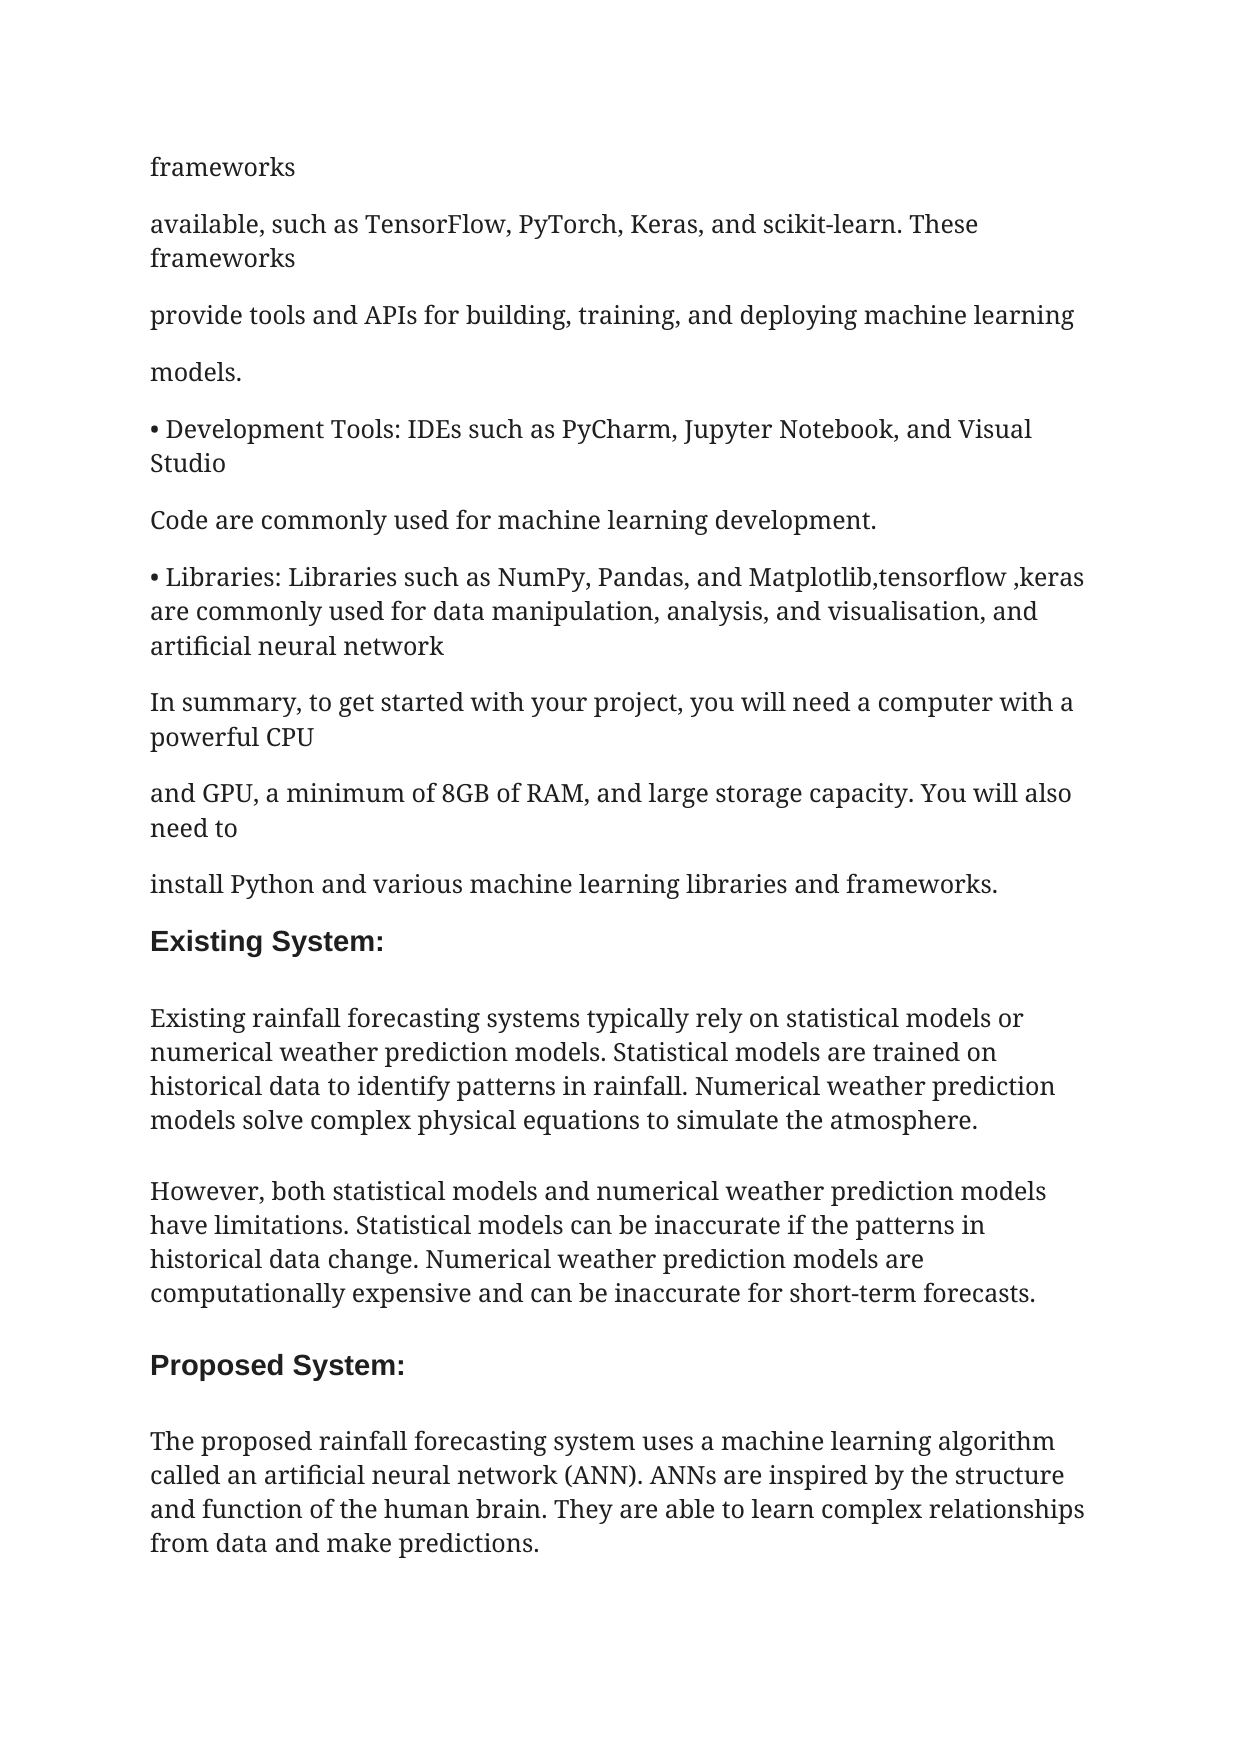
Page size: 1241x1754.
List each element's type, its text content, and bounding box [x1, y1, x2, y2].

text Proposed System: [150, 1348, 1090, 1381]
text frameworks [150, 150, 1090, 184]
text Existing System: [150, 924, 1090, 958]
text and GPU, a minimum of 8GB of RAM, and large storage capacity. You will also need to [150, 776, 1090, 844]
text The proposed rainfall forecasting system uses a machine learning algorithm called an artificial neural network (ANN). ANNs are inspired by the structure and function of the human brain. They are able to learn complex relationships from data and make predictions. [150, 1424, 1090, 1560]
text Code are commonly used for machine learning development. [150, 503, 1090, 537]
text install Python and various machine learning libraries and frameworks. [150, 867, 1090, 901]
text In summary, to get started with your project, you will need a computer with a powerful CPU [150, 685, 1090, 753]
text However, both statistical models and numerical weather prediction models have limitations. Statistical models can be inaccurate if the patterns in historical data change. Numerical weather prediction models are computationally expensive and can be inaccurate for short-term forecasts. [150, 1174, 1090, 1310]
text provide tools and APIs for building, training, and deploying machine learning [150, 298, 1090, 332]
text • Development Tools: IDEs such as PyCharm, Jupyter Notebook, and Visual Studio [150, 412, 1090, 480]
text • Libraries: Libraries such as NumPy, Pandas, and Matplotlib,tensorflow ,keras are commonly used for data manipulation, analysis, and visualisation, and artificial neural network [150, 560, 1090, 662]
text available, such as TensorFlow, PyTorch, Keras, and scikit-learn. These frameworks [150, 207, 1090, 275]
text Existing rainfall forecasting systems typically rely on statistical models or numerical weather prediction models. Statistical models are trained on historical data to identify patterns in rainfall. Numerical weather prediction models solve complex physical equations to simulate the atmosphere. [150, 1000, 1090, 1136]
text models. [150, 355, 1090, 389]
